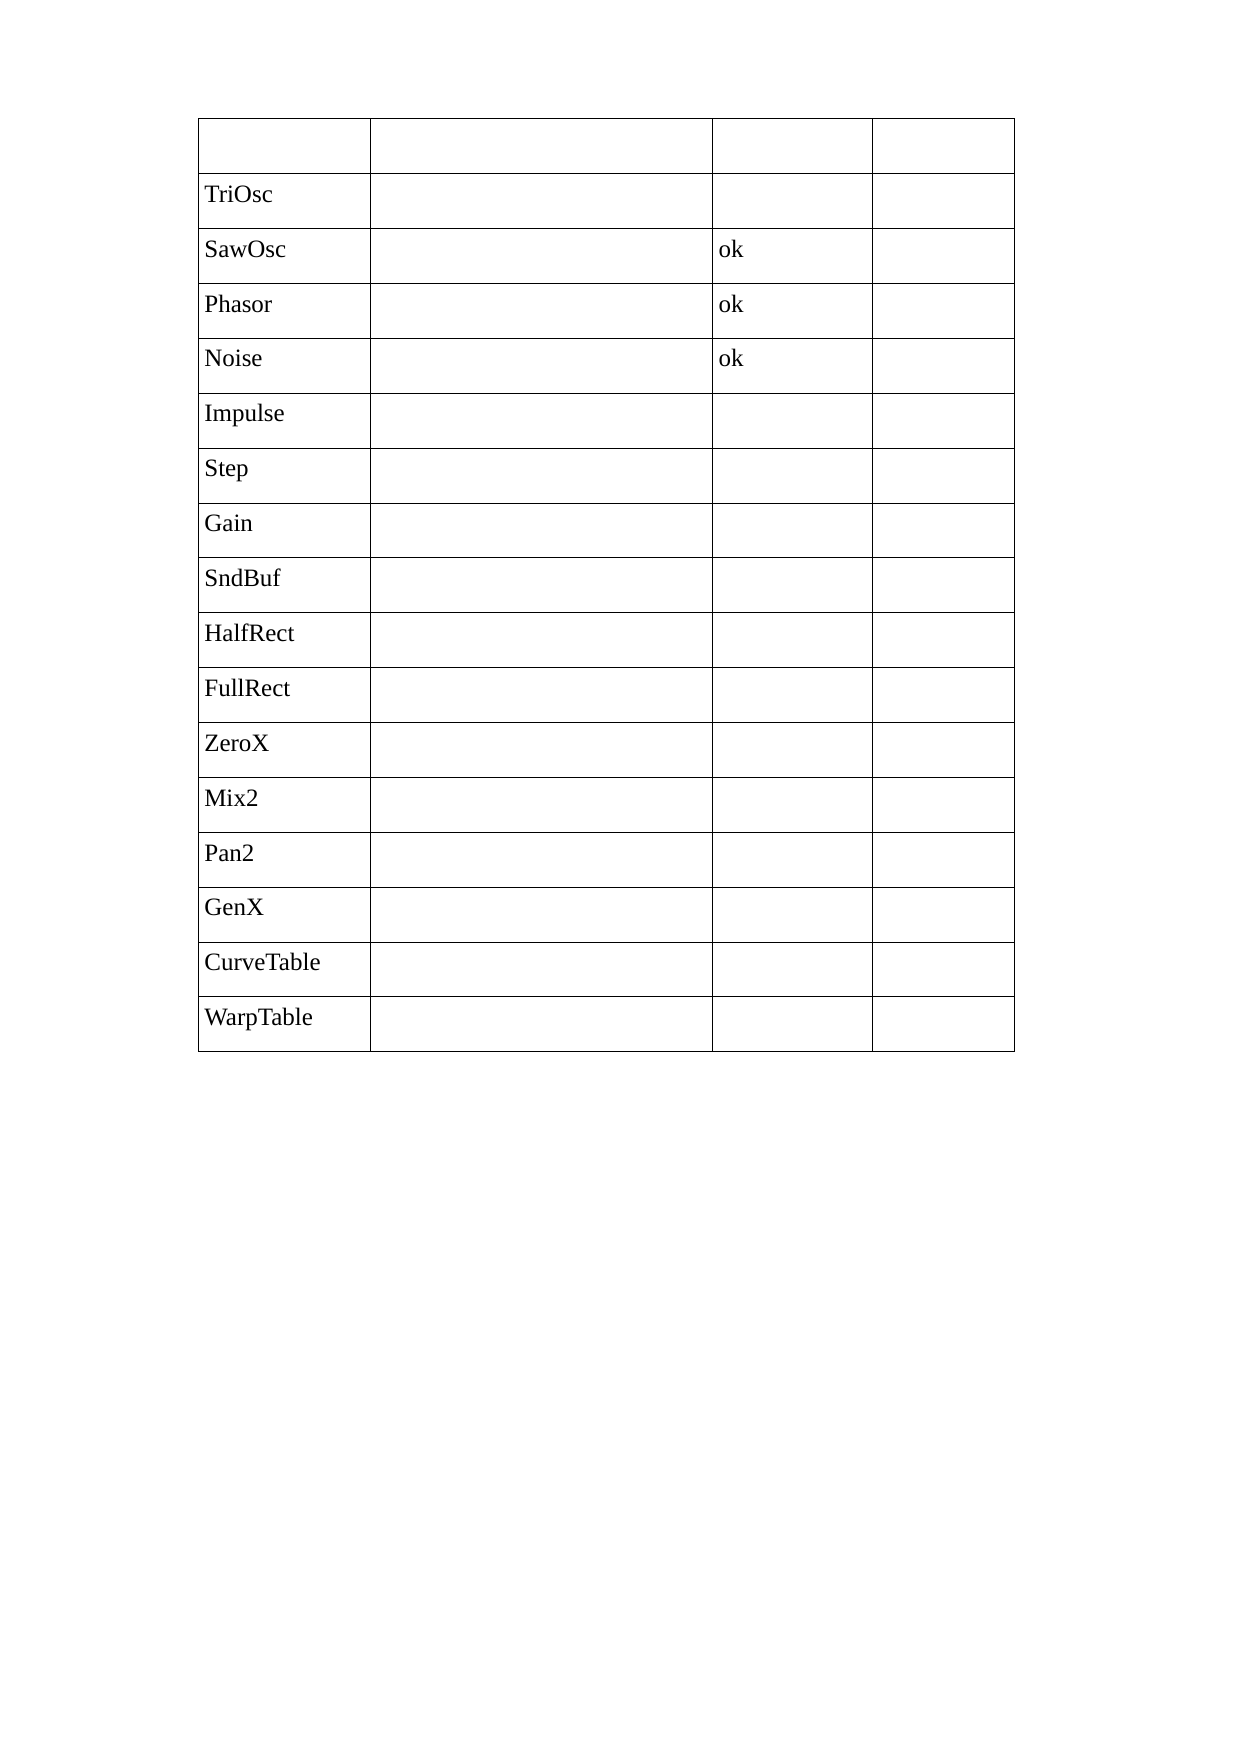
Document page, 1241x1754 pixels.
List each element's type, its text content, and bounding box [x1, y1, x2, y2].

table_cell WarpTable [199, 997, 370, 1051]
table_cell [873, 174, 1014, 228]
table_cell [371, 174, 712, 228]
table_cell [371, 229, 712, 283]
table_cell CurveTable [199, 943, 370, 996]
table_cell [713, 778, 872, 832]
table_cell [371, 833, 712, 887]
table_cell [713, 613, 872, 667]
table_cell Pan2 [199, 833, 370, 887]
table_cell [713, 504, 872, 557]
table_cell [873, 997, 1014, 1051]
table_cell [713, 997, 872, 1051]
table_cell [713, 833, 872, 887]
table_cell [713, 943, 872, 996]
table_cell [873, 668, 1014, 722]
table_cell [873, 778, 1014, 832]
table_cell TriOsc [199, 174, 370, 228]
table_cell [199, 119, 370, 173]
table_cell ZeroX [199, 723, 370, 777]
table_cell [371, 394, 712, 447]
table_cell [873, 394, 1014, 447]
table_cell FullRect [199, 668, 370, 722]
table_cell ok [713, 284, 872, 338]
table_cell GenX [199, 888, 370, 942]
table_cell [873, 449, 1014, 502]
table_cell [371, 723, 712, 777]
table_cell [371, 504, 712, 557]
table_cell [713, 888, 872, 942]
table_cell [371, 668, 712, 722]
table_cell [873, 723, 1014, 777]
table_cell [873, 613, 1014, 667]
table_cell [873, 229, 1014, 283]
table_cell SawOsc [199, 229, 370, 283]
table_cell Noise [199, 339, 370, 393]
table_cell [371, 943, 712, 996]
table_cell [873, 504, 1014, 557]
table_cell [713, 119, 872, 173]
table_cell [873, 943, 1014, 996]
table_cell [371, 888, 712, 942]
table_cell [371, 613, 712, 667]
table_cell [371, 339, 712, 393]
table_cell Mix2 [199, 778, 370, 832]
table_cell [873, 339, 1014, 393]
table_cell [713, 394, 872, 447]
table_cell [713, 668, 872, 722]
table_cell [371, 778, 712, 832]
table_cell [713, 558, 872, 612]
table_cell [371, 558, 712, 612]
table_cell ok [713, 229, 872, 283]
table_cell [873, 833, 1014, 887]
table_cell [873, 558, 1014, 612]
table_cell HalfRect [199, 613, 370, 667]
table_cell Phasor [199, 284, 370, 338]
table_cell [371, 284, 712, 338]
table_cell [873, 888, 1014, 942]
table_cell Gain [199, 504, 370, 557]
table_cell [371, 997, 712, 1051]
table_cell [713, 174, 872, 228]
table_cell [713, 723, 872, 777]
table_cell [873, 119, 1014, 173]
table_cell [371, 119, 712, 173]
table_cell Step [199, 449, 370, 502]
table_cell [371, 449, 712, 502]
table_cell ok [713, 339, 872, 393]
table_cell [713, 449, 872, 502]
table_cell Impulse [199, 394, 370, 447]
table_cell SndBuf [199, 558, 370, 612]
table_cell [873, 284, 1014, 338]
